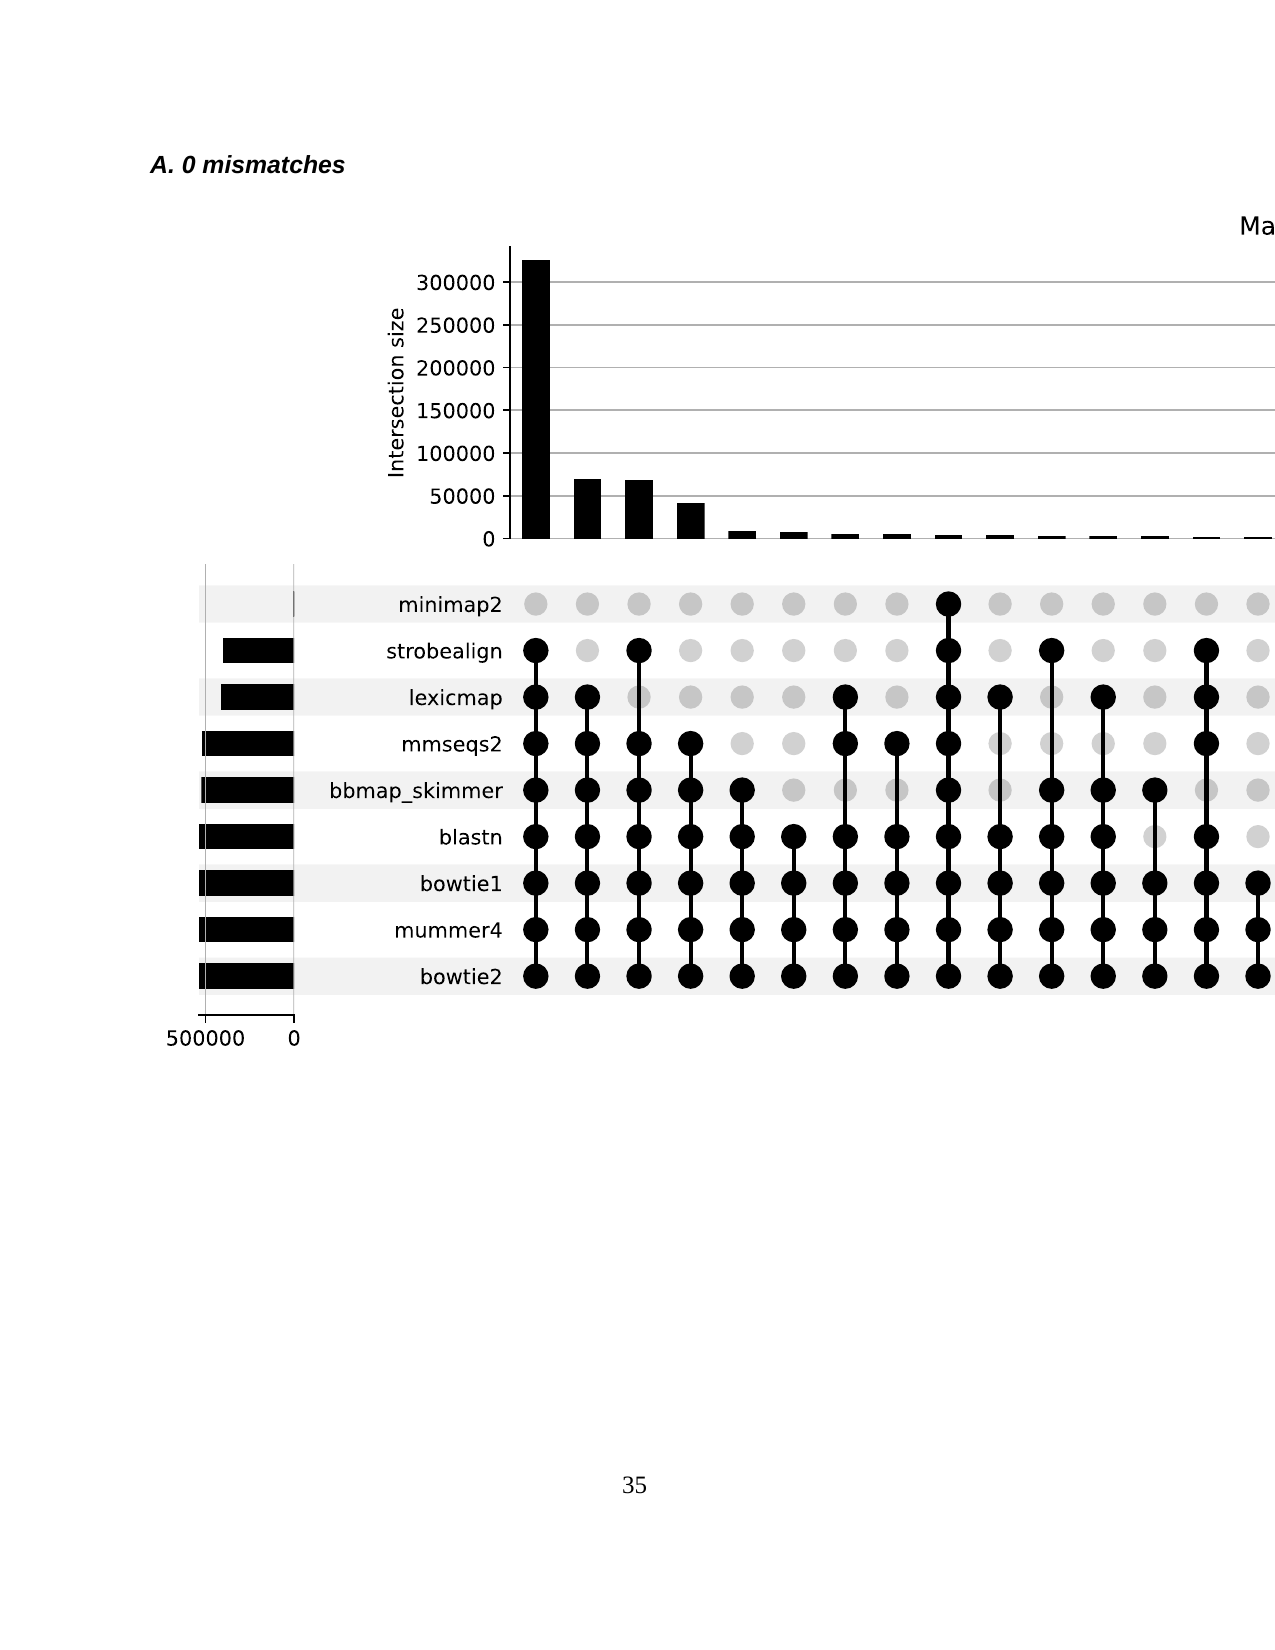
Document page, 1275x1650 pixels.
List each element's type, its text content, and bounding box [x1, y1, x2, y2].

subtitle A. 0 mismatches [150, 150, 1125, 178]
